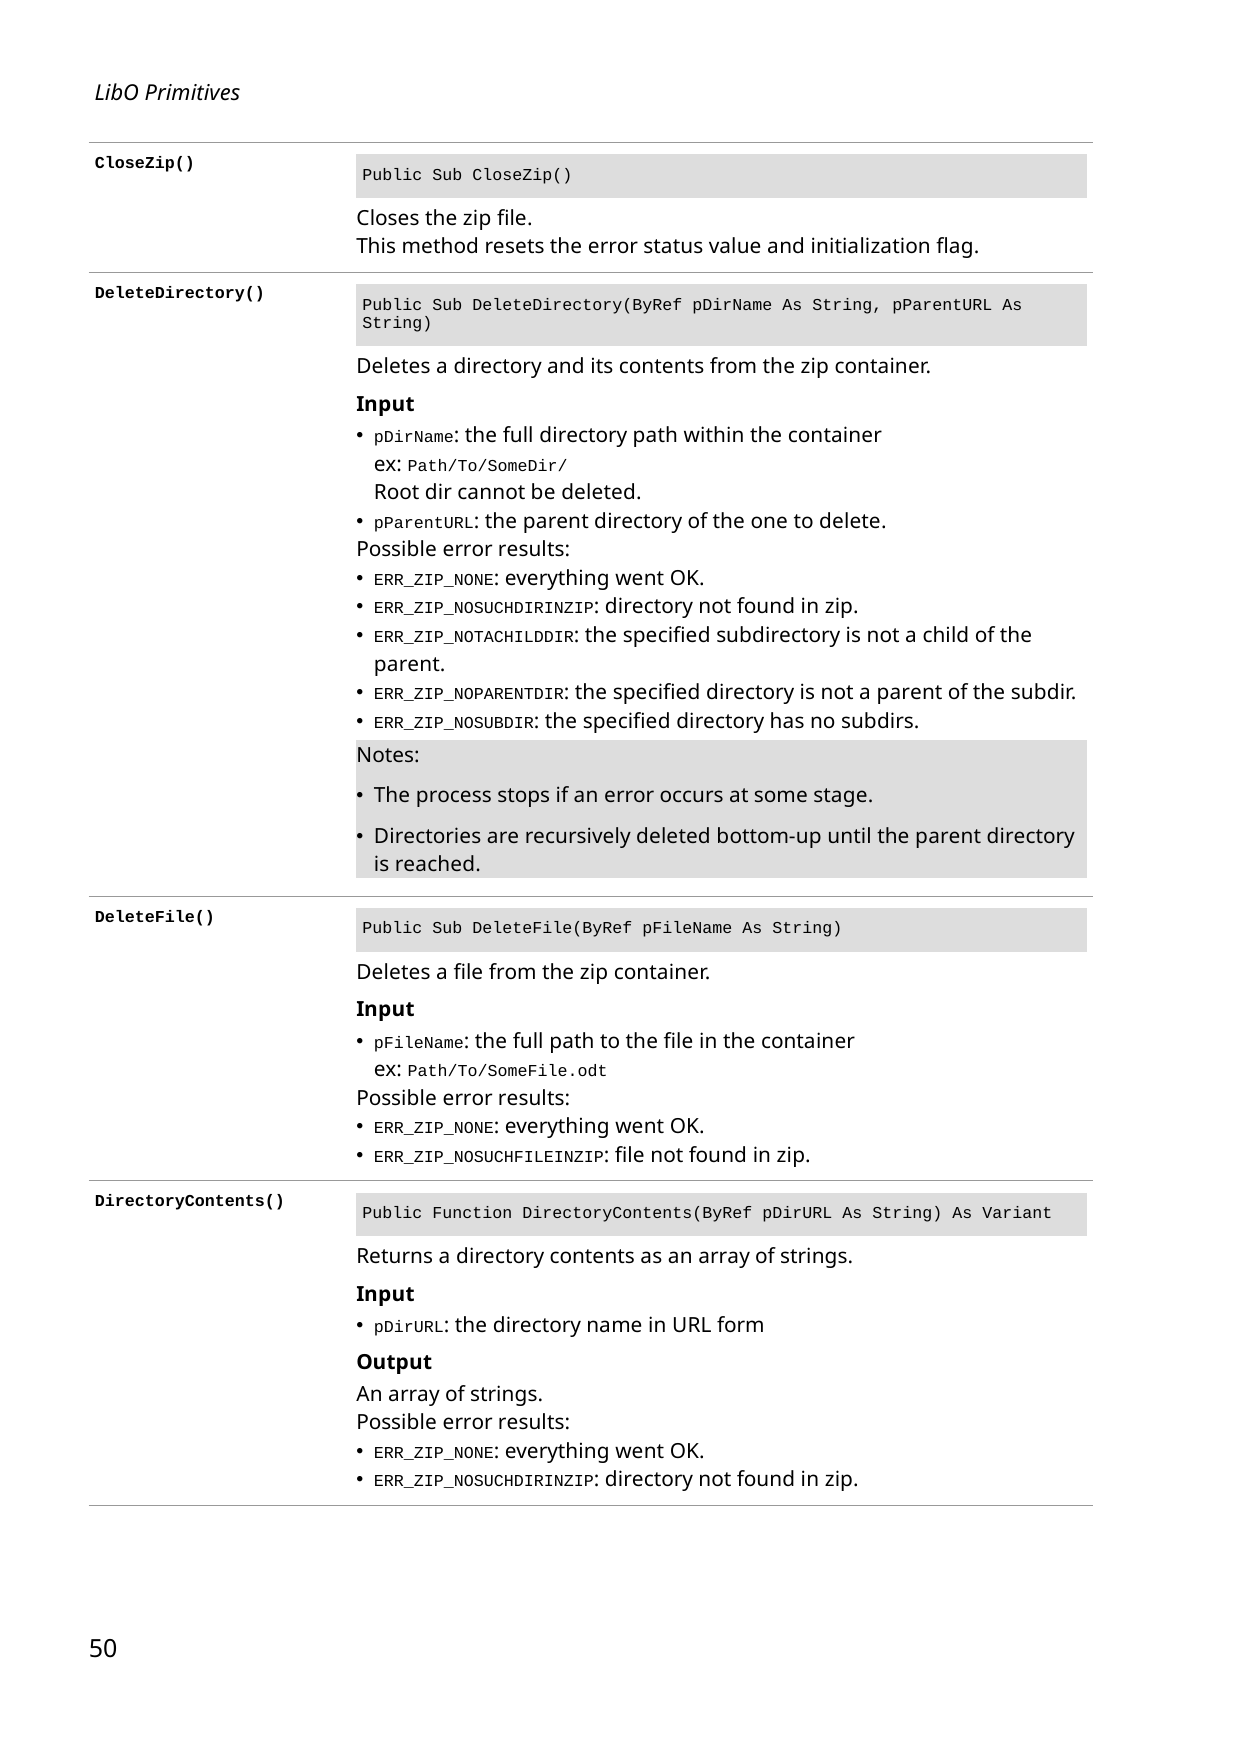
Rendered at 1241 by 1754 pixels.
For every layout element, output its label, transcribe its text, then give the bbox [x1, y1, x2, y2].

table_cell Public Sub CloseZip() Closes the zip file. This method resets the error status value and initialization flag. [350, 143, 1093, 272]
table_cell DirectoryContents() [89, 1181, 350, 1505]
table_cell Public Function DirectoryContents(ByRef pDirURL As String) As Variant Returns a directory contents as an array of strings. Input pDirURL: the directory name in URL form Output An array of strings. Possible error results: ERR_ZIP_NONE: everything went OK. ERR_ZIP_NOSUCHDIRINZIP: directory not found in zip. [350, 1181, 1093, 1505]
table_cell Public Sub DeleteFile(ByRef pFileName As String) Deletes a file from the zip container. Input pFileName: the full path to the file in the container ex: Path/To/SomeFile.odt Possible error results: ERR_ZIP_NONE: everything went OK. ERR_ZIP_NOSUCHFILEINZIP: file not found in zip. [350, 897, 1093, 1180]
table_cell DeleteDirectory() [89, 273, 350, 896]
table_cell CloseZip() [89, 143, 350, 272]
table_cell DeleteFile() [89, 897, 350, 1180]
table_cell Public Sub DeleteDirectory(ByRef pDirName As String, pParentURL As String) Deletes a directory and its contents from the zip container. Input pDirName: the full directory path within the container ex: Path/To/SomeDir/ Root dir cannot be deleted. pParentURL: the parent directory of the one to delete. Possible error results: ERR_ZIP_NONE: everything went OK. ERR_ZIP_NOSUCHDIRINZIP: directory not found in zip. ERR_ZIP_NOTACHILDDIR: the specified subdirectory is not a child of the parent. ERR_ZIP_NOPARENTDIR: the specified directory is not a parent of the subdir. ERR_ZIP_NOSUBDIR: the specified directory has no subdirs. Notes: The process stops if an error occurs at some stage. Directories are recursively deleted bottom-up until the parent directory is reached. [350, 273, 1093, 896]
